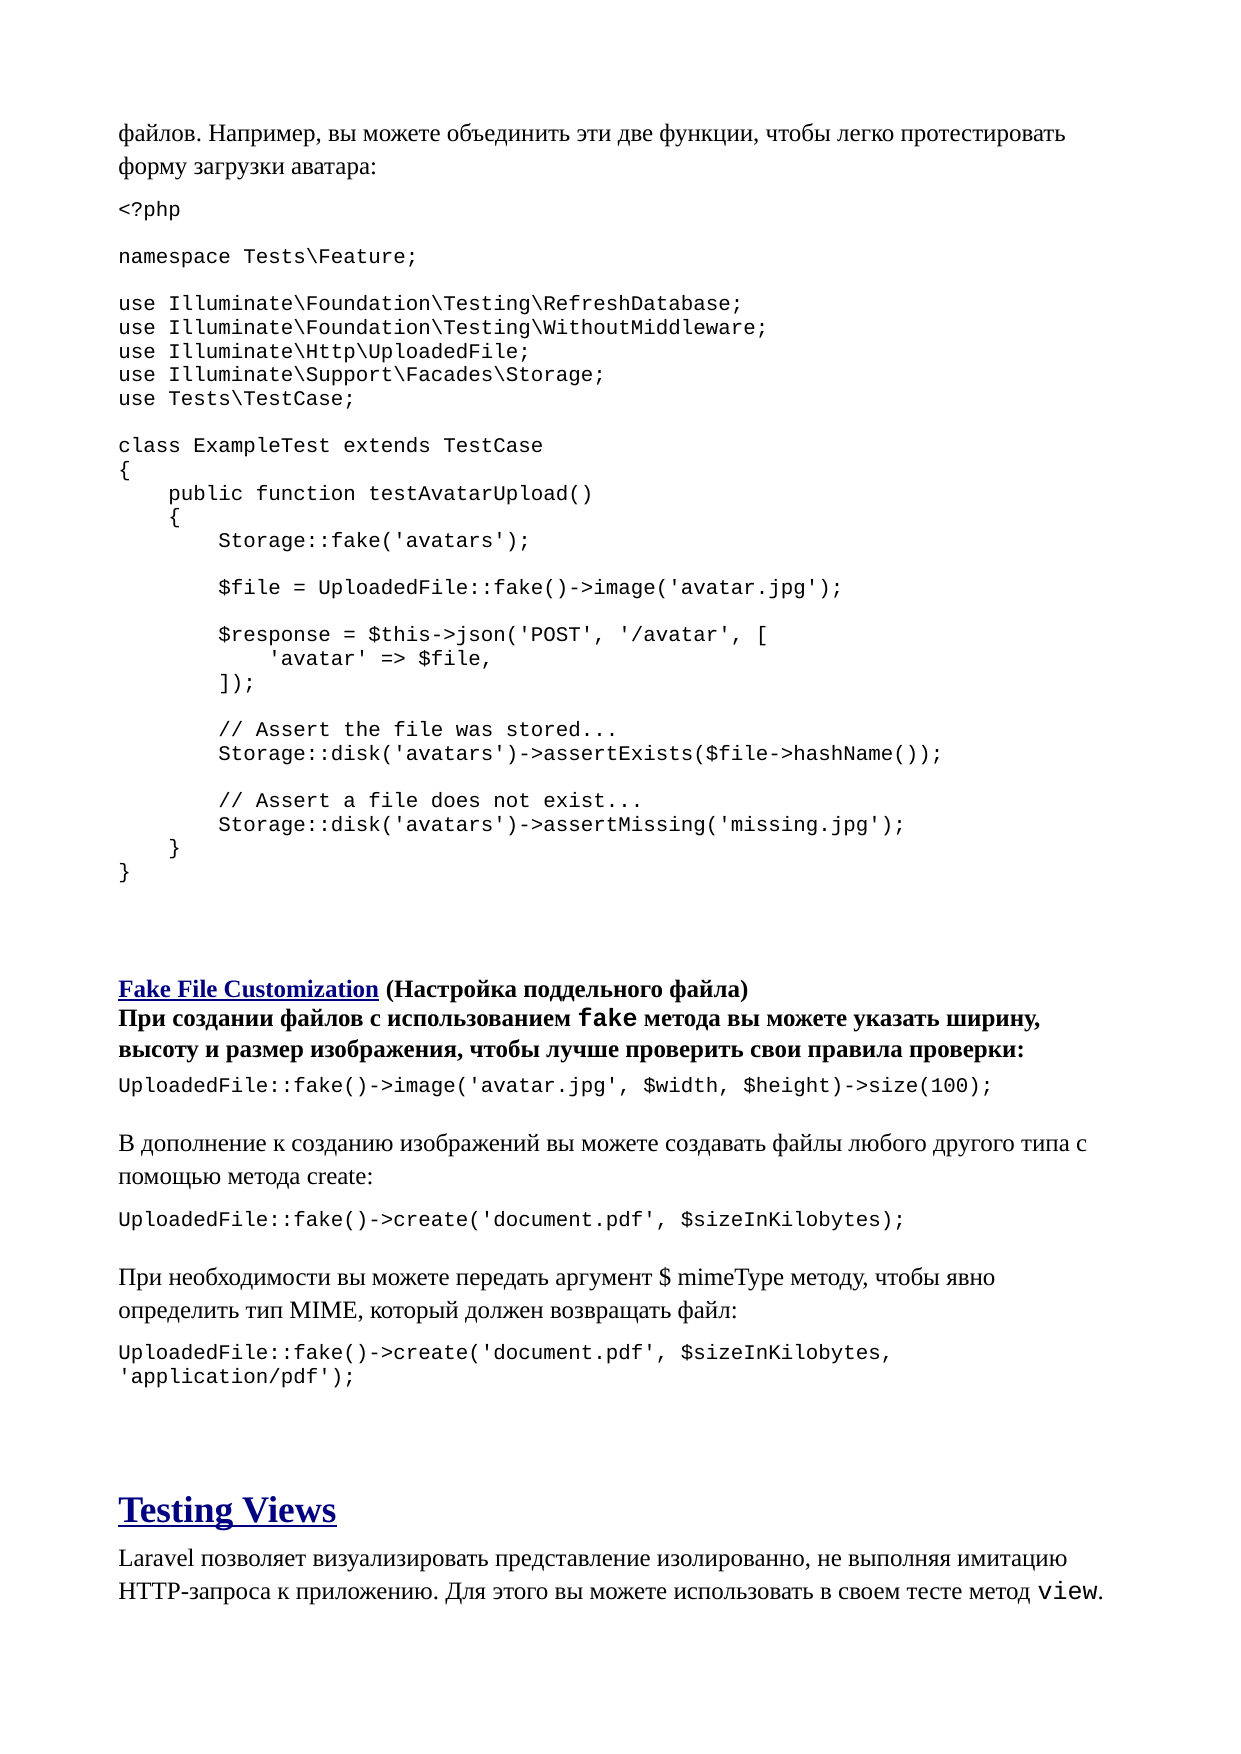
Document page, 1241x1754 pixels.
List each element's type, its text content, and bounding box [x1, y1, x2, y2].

text class ExampleTest extends TestCase [118, 435, 1122, 459]
text { [118, 459, 1122, 482]
text При необходимости вы можете передать аргумент $ mimeType методу, чтобы явно определить тип MIME, который должен возвращать файл: [118, 1262, 1122, 1323]
text namespace Tests\Feature; [118, 246, 1122, 270]
text $file = UploadedFile::fake()->image('avatar.jpg'); [118, 577, 1122, 601]
text use Illuminate\Foundation\Testing\WithoutMiddleware; [118, 317, 1122, 341]
text Storage::disk('avatars')->assertMissing('missing.jpg'); [118, 813, 1122, 837]
text { [118, 506, 1122, 530]
text UploadedFile::fake()->image('avatar.jpg', $width, $height)->size(100); [118, 1075, 1122, 1098]
text // Assert the file was stored... [118, 719, 1122, 743]
text } [118, 837, 1122, 861]
text use Illuminate\Support\Facades\Storage; [118, 364, 1122, 388]
subtitle Fake File Customization (Настройка поддельного файла) При создании файлов с использованием fake метода вы можете указать ширину, высоту и размер изображения, чтобы лучше проверить свои правила проверки: [118, 974, 1122, 1062]
text UploadedFile::fake()->create('document.pdf', $sizeInKilobytes, 'application/pdf'); [118, 1342, 1122, 1390]
text public function testAvatarUpload() [118, 482, 1122, 506]
text use Illuminate\Foundation\Testing\RefreshDatabase; [118, 293, 1122, 317]
text $response = $this->json('POST', '/avatar', [ [118, 624, 1122, 648]
text файлов. Например, вы можете объединить эти две функции, чтобы легко протестировать форму загрузки аватара: [118, 118, 1122, 180]
text use Tests\TestCase; [118, 388, 1122, 412]
text ]); [118, 672, 1122, 695]
text // Assert a file does not exist... [118, 790, 1122, 813]
subtitle Testing Views [118, 1488, 1122, 1531]
text 'avatar' => $file, [118, 648, 1122, 672]
text UploadedFile::fake()->create('document.pdf', $sizeInKilobytes); [118, 1209, 1122, 1232]
text Storage::disk('avatars')->assertExists($file->hashName()); [118, 743, 1122, 766]
text В дополнение к созданию изображений вы можете создавать файлы любого другого типа с помощью метода create: [118, 1128, 1122, 1190]
text Laravel позволяет визуализировать представление изолированно, не выполняя имитацию HTTP-запроса к приложению. Для этого вы можете использовать в своем тесте метод view. [118, 1543, 1122, 1607]
text <?php [118, 199, 1122, 222]
text Storage::fake('avatars'); [118, 530, 1122, 553]
text use Illuminate\Http\UploadedFile; [118, 341, 1122, 364]
text } [118, 861, 1122, 884]
